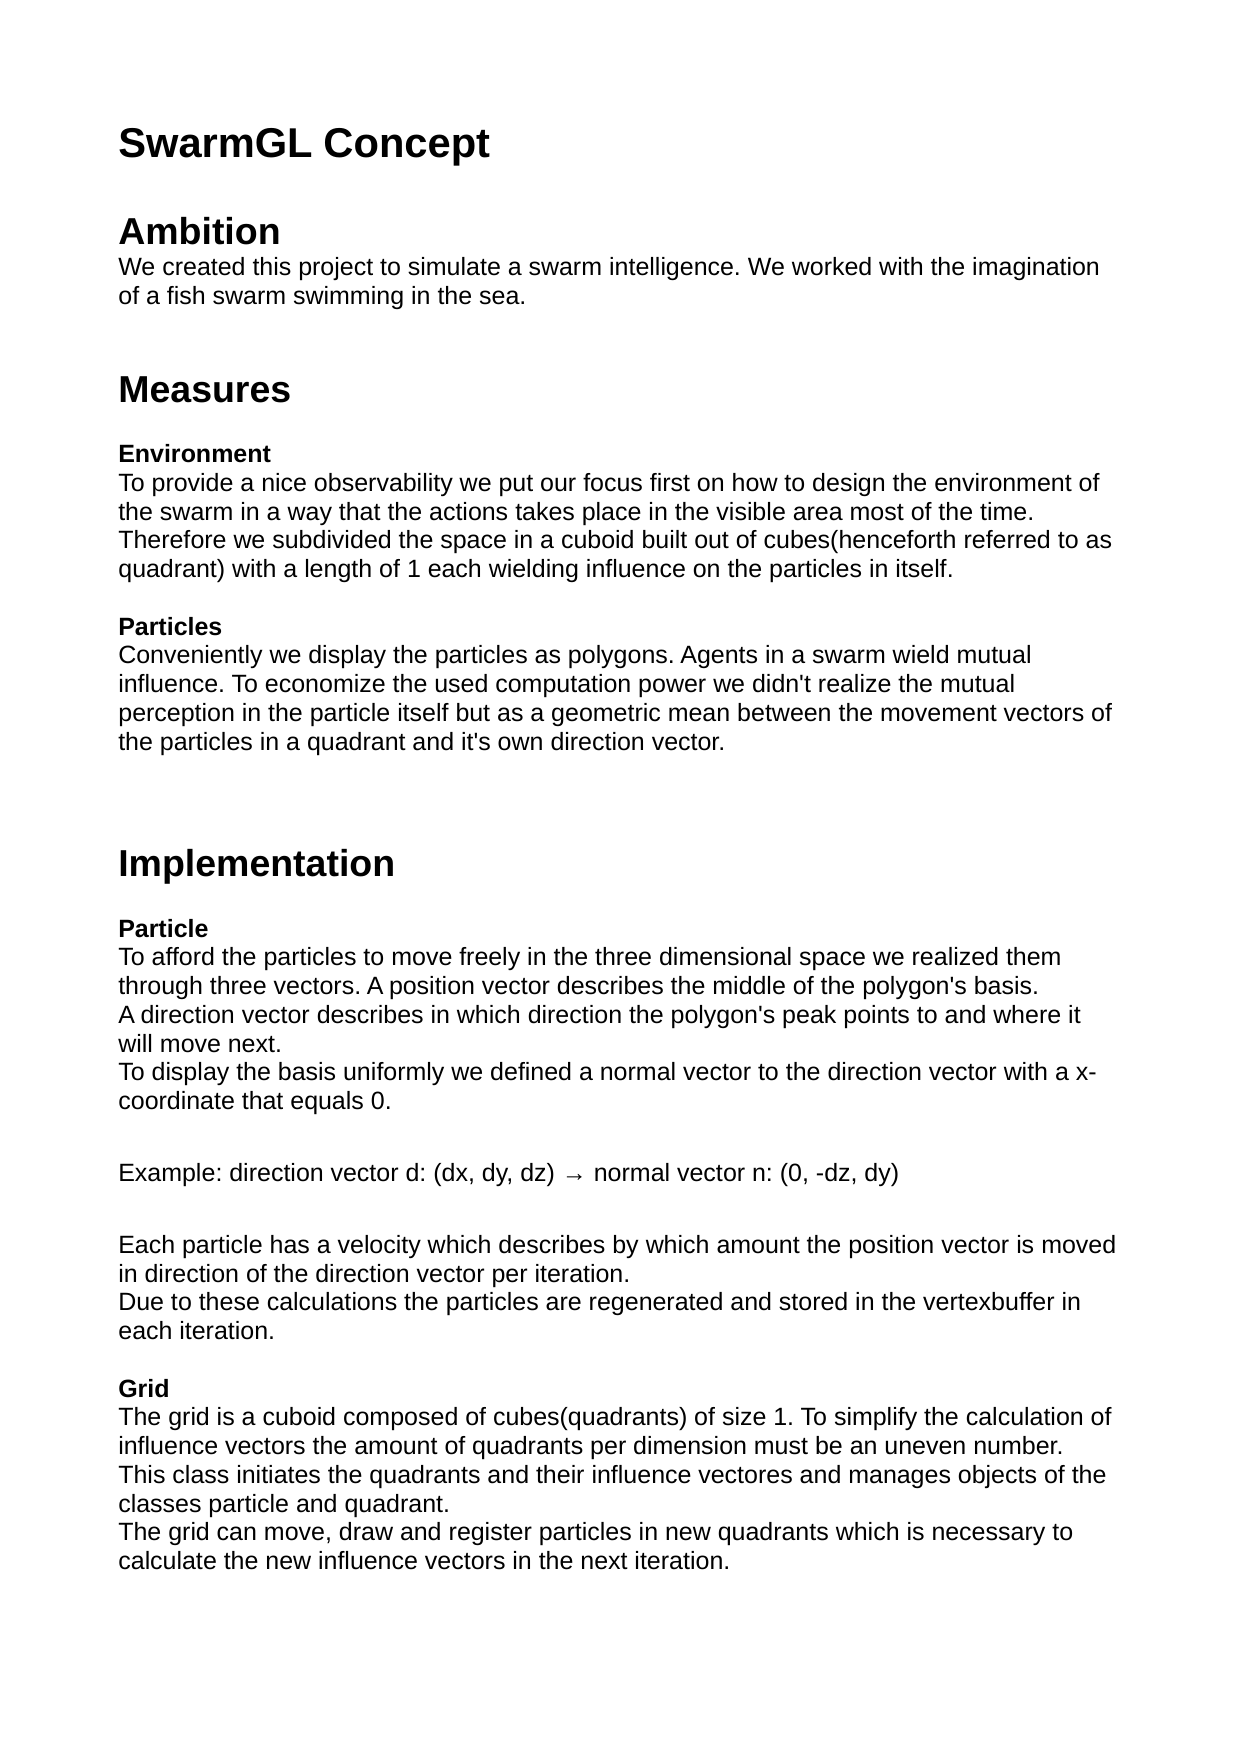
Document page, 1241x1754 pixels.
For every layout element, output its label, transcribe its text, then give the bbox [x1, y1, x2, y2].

text Example: direction vector d: (dx, dy, dz) → normal vector n: (0, -dz, dy) [118, 1158, 1122, 1187]
text The grid can move, draw and register particles in new quadrants which is necessary to calculate the new influence vectors in the next iteration. [118, 1517, 1122, 1575]
text Particle [118, 913, 1122, 942]
text Grid [118, 1373, 1122, 1402]
text SwarmGL Concept [118, 118, 1122, 166]
text A direction vector describes in which direction the polygon's peak points to and where it will move next. [118, 1000, 1122, 1057]
text Conveniently we display the particles as polygons. Agents in a swarm wield mutual influence. To economize the used computation power we didn't realize the mutual perception in the particle itself but as a geometric mean between the movement vectors of the particles in a quadrant and it's own direction vector. [118, 640, 1122, 755]
text To provide a nice observability we put our focus first on how to design the environment of the swarm in a way that the actions takes place in the visible area most of the time. [118, 468, 1122, 525]
text Due to these calculations the particles are regenerated and stored in the vertexbuffer in each iteration. [118, 1287, 1122, 1345]
text We created this project to simulate a swarm intelligence. We worked with the imagination of a fish swarm swimming in the sea. [118, 252, 1122, 310]
text Therefore we subdivided the space in a cuboid built out of cubes(henceforth referred to as quadrant) with a length of 1 each wielding influence on the particles in itself. [118, 525, 1122, 583]
text Each particle has a velocity which describes by which amount the position vector is moved in direction of the direction vector per iteration. [118, 1230, 1122, 1287]
text Environment [118, 439, 1122, 468]
text To display the basis uniformly we defined a normal vector to the direction vector with a x-coordinate that equals 0. [118, 1057, 1122, 1115]
text The grid is a cuboid composed of cubes(quadrants) of size 1. To simplify the calculation of influence vectors the amount of quadrants per dimension must be an uneven number. [118, 1402, 1122, 1460]
text Ambition [118, 209, 1122, 252]
text This class initiates the quadrants and their influence vectores and manages objects of the classes particle and quadrant. [118, 1460, 1122, 1517]
text Particles [118, 612, 1122, 640]
text To afford the particles to move freely in the three dimensional space we realized them through three vectors. A position vector describes the middle of the polygon's basis. [118, 942, 1122, 1000]
text Implementation [118, 842, 1122, 885]
text Measures [118, 367, 1122, 410]
